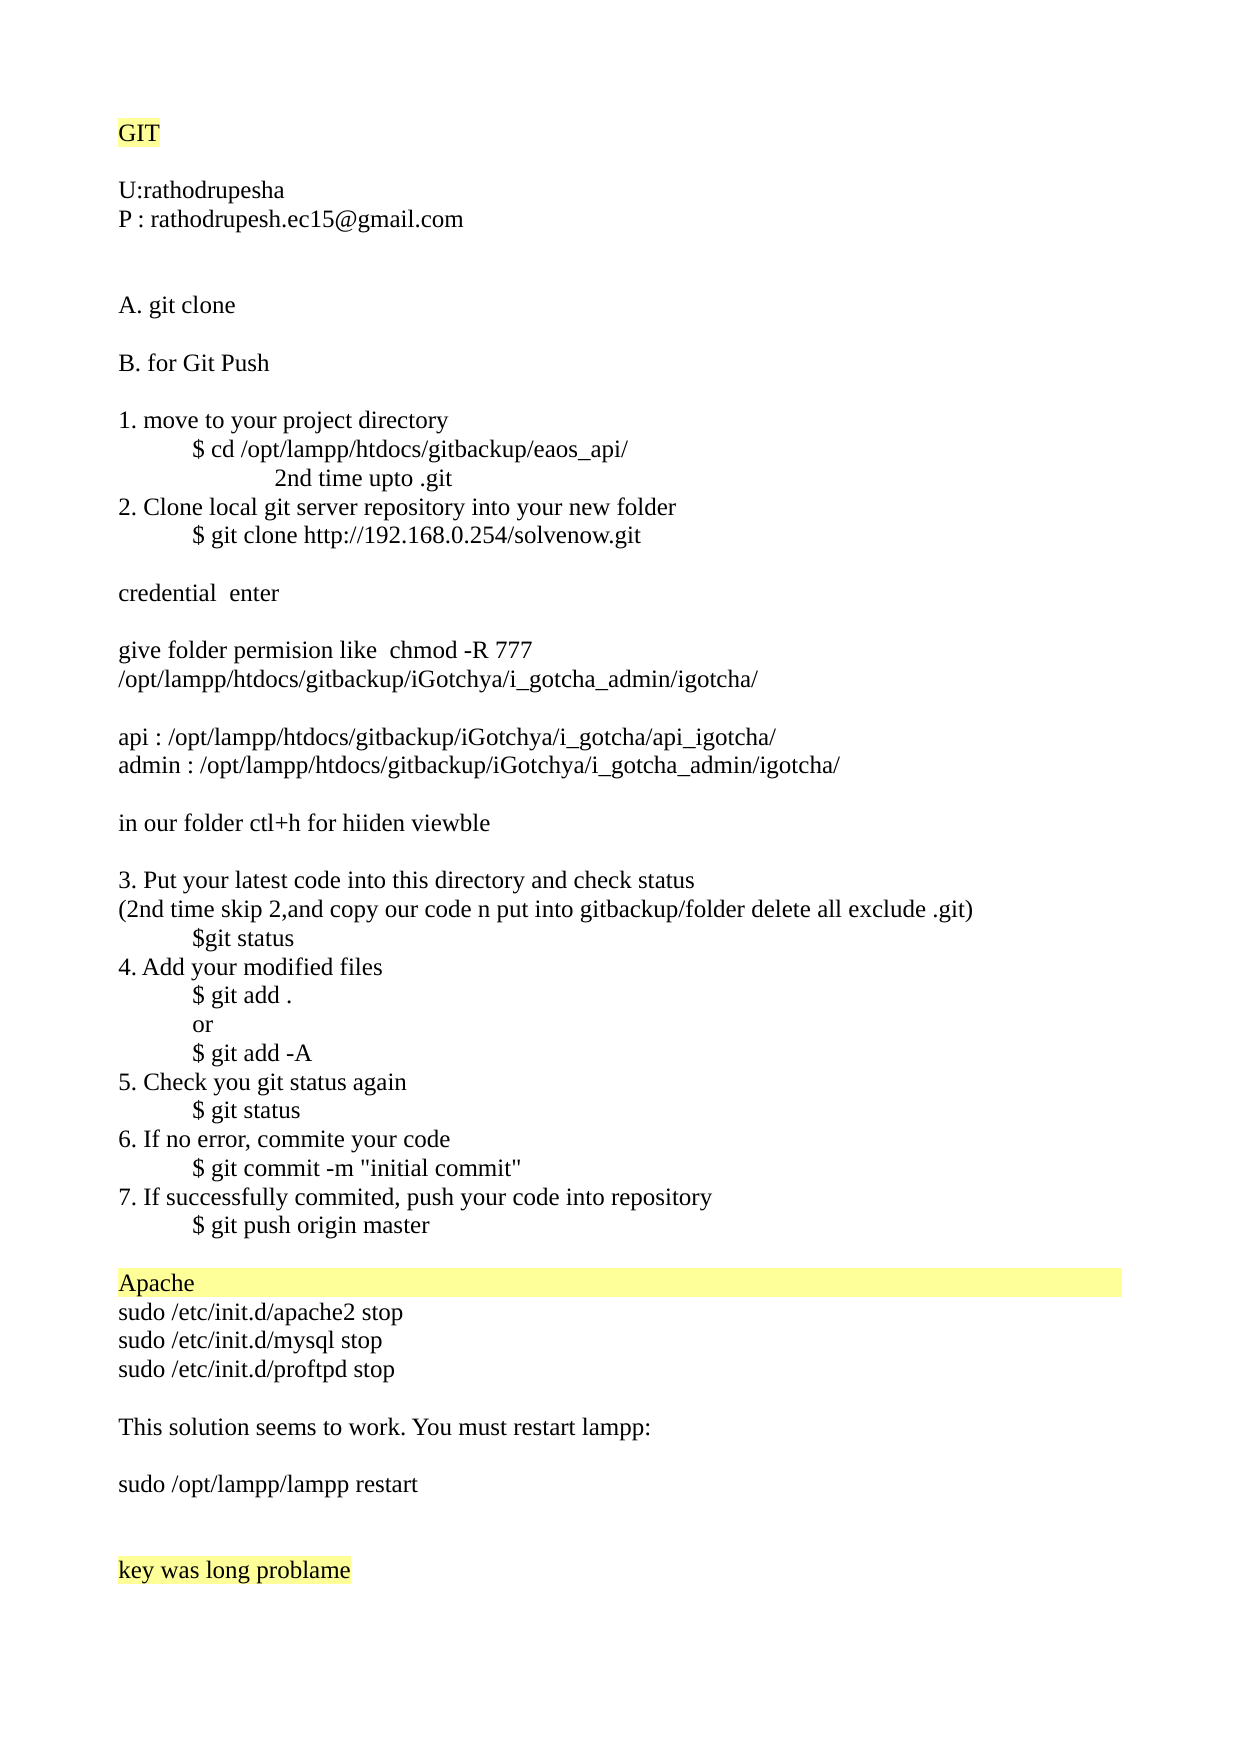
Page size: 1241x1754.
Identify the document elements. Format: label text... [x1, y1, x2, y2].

text $ git add . [118, 981, 1122, 1009]
text B. for Git Push [118, 348, 1122, 377]
text Apache [118, 1268, 1122, 1297]
text or [118, 1009, 1122, 1038]
text admin : /opt/lampp/htdocs/gitbackup/iGotchya/i_gotcha_admin/igotcha/ [118, 751, 1122, 779]
text sudo /etc/init.d/mysql stop [118, 1326, 1122, 1354]
text $ git commit -m "initial commit" [118, 1153, 1122, 1182]
text sudo /etc/init.d/proftpd stop [118, 1354, 1122, 1383]
text $git status [118, 923, 1122, 952]
text (2nd time skip 2,and copy our code n put into gitbackup/folder delete all exclude .git) [118, 894, 1122, 923]
text P : rathodrupesh.ec15@gmail.com [118, 204, 1122, 233]
text 5. Check you git status again [118, 1067, 1122, 1096]
text give folder permision like chmod -R 777 /opt/lampp/htdocs/gitbackup/iGotchya/i_gotcha_admin/igotcha/ [118, 636, 1122, 693]
text $ git status [118, 1096, 1122, 1124]
text 7. If successfully commited, push your code into repository [118, 1182, 1122, 1211]
text A. git clone [118, 291, 1122, 319]
text $ git add -A [118, 1038, 1122, 1067]
text sudo /opt/lampp/lampp restart [118, 1469, 1122, 1498]
text 6. If no error, commite your code [118, 1124, 1122, 1153]
text 1. move to your project directory [118, 406, 1122, 434]
text 3. Put your latest code into this directory and check status [118, 866, 1122, 894]
text This solution seems to work. You must restart lampp: [118, 1412, 1122, 1441]
text in our folder ctl+h for hiiden viewble [118, 808, 1122, 837]
text $ git clone http://192.168.0.254/solvenow.git [118, 521, 1122, 549]
text 2. Clone local git server repository into your new folder [118, 492, 1122, 521]
text sudo /etc/init.d/apache2 stop [118, 1297, 1122, 1326]
text GIT [118, 118, 1122, 147]
text U:rathodrupesha [118, 176, 1122, 204]
text $ git push origin master [118, 1211, 1122, 1239]
text key was long problame [118, 1556, 1122, 1584]
text credential enter [118, 578, 1122, 607]
text 4. Add your modified files [118, 952, 1122, 981]
text 2nd time upto .git [118, 463, 1122, 492]
text api : /opt/lampp/htdocs/gitbackup/iGotchya/i_gotcha/api_igotcha/ [118, 722, 1122, 751]
text $ cd /opt/lampp/htdocs/gitbackup/eaos_api/ [118, 434, 1122, 463]
